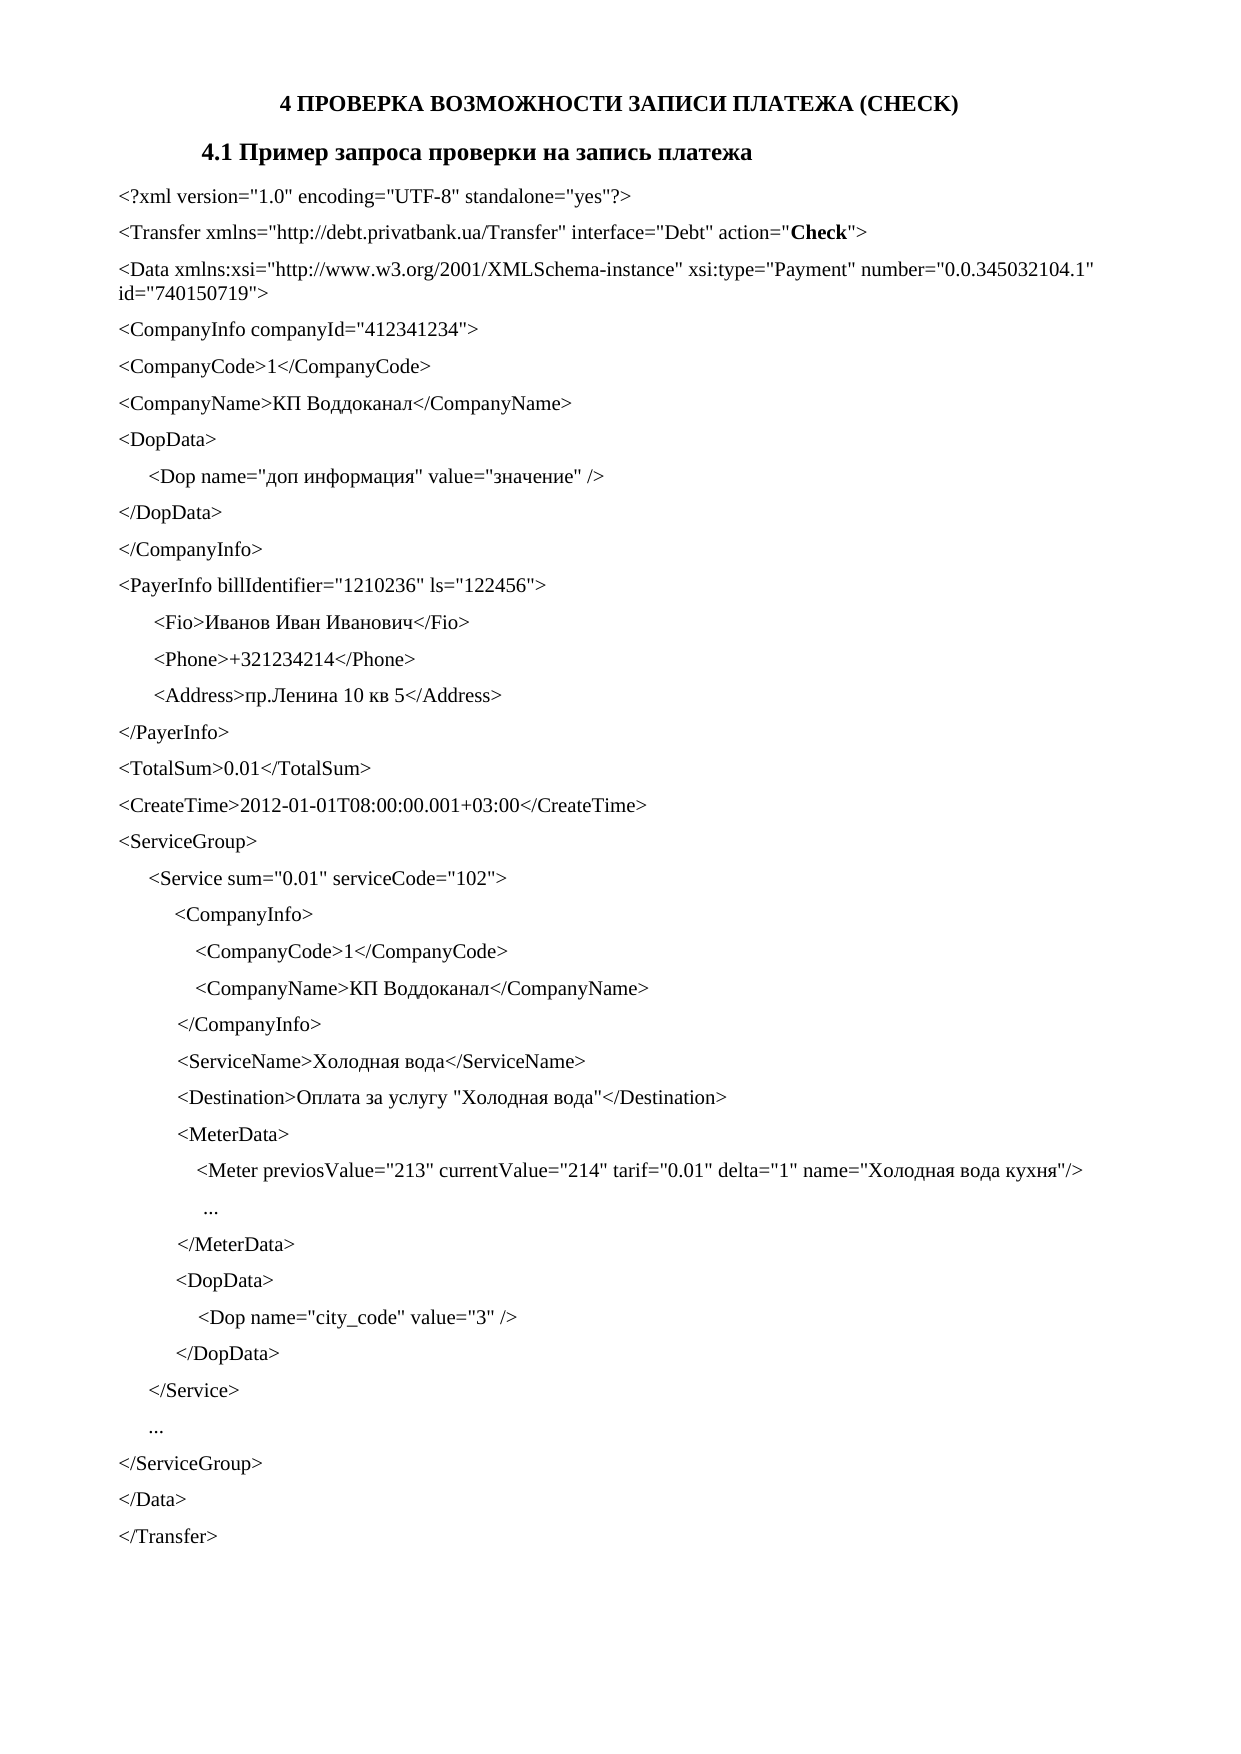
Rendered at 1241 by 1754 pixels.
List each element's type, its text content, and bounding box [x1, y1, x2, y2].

text </ServiceGroup> [118, 1451, 1165, 1475]
subtitle 4 ПРОВЕРКА ВОЗМОЖНОСТИ ЗАПИСИ ПЛАТЕЖА (CHECK) [73, 90, 1165, 117]
text <CreateTime>2012-01-01T08:00:00.001+03:00</CreateTime> [118, 793, 1165, 817]
text <CompanyName>КП Воддоканал</CompanyName> [118, 976, 1165, 999]
text ... [118, 1414, 1165, 1438]
text </DopData> [118, 500, 1165, 524]
text </Data> [118, 1487, 1165, 1511]
text <Phone>+321234214</Phone> [118, 646, 1165, 671]
text <DopData> [118, 427, 1165, 451]
text <?xml version="1.0" encoding="UTF-8" standalone="yes"?> [118, 184, 1165, 208]
text <Dop name="city_code" value="3" /> [118, 1304, 1165, 1329]
text <Destination>Оплата за услугу "Холодная вода"</Destination> [118, 1085, 1165, 1109]
subtitle 4.1 Пример запроса проверки на запись платежа [117, 137, 1165, 166]
text <ServiceGroup> [118, 829, 1165, 853]
text <MeterData> [118, 1122, 1165, 1146]
text </DopData> [118, 1341, 1165, 1365]
text <Dop name="доп информация" value="значение" /> [118, 464, 1165, 488]
text <CompanyCode>1</CompanyCode> [118, 354, 1165, 378]
text <Meter previosValue="213" currentValue="214" tarif="0.01" delta="1" name="Холодная вода кухня"/> [118, 1158, 1165, 1182]
text <CompanyCode>1</CompanyCode> [118, 939, 1165, 963]
text </Service> [118, 1378, 1165, 1402]
text <DopData> [118, 1268, 1165, 1292]
text <TotalSum>0.01</TotalSum> [118, 756, 1165, 780]
text </CompanyInfo> [118, 537, 1165, 561]
text <Address>пр.Ленина 10 кв 5</Address> [118, 683, 1165, 707]
text </PayerInfo> [118, 719, 1165, 744]
text ... [118, 1195, 1165, 1219]
text <ServiceName>Холоднaя вода</ServiceName> [118, 1049, 1165, 1073]
text </CompanyInfo> [118, 1012, 1165, 1036]
text <CompanyInfo companyId="412341234"> [118, 317, 1165, 341]
text <PayerInfo billIdentifier="1210236" ls="122456"> [118, 573, 1165, 597]
text <Transfer xmlns="http://debt.privatbank.ua/Transfer" interface="Debt" action="Check"> [118, 220, 1165, 244]
text </Transfer> [118, 1524, 1165, 1548]
text <Service sum="0.01" serviceCode="102"> [118, 866, 1165, 890]
text <CompanyName>КП Воддоканал</CompanyName> [118, 391, 1165, 414]
text <CompanyInfo> [118, 902, 1165, 926]
text </MeterData> [118, 1231, 1165, 1256]
text <Fio>Иванов Иван Иванович</Fio> [118, 610, 1165, 634]
text <Data xmlns:xsi="http://www.w3.org/2001/XMLSchema-instance" xsi:type="Payment" number="0.0.345032104.1" id="740150719"> [118, 257, 1165, 305]
